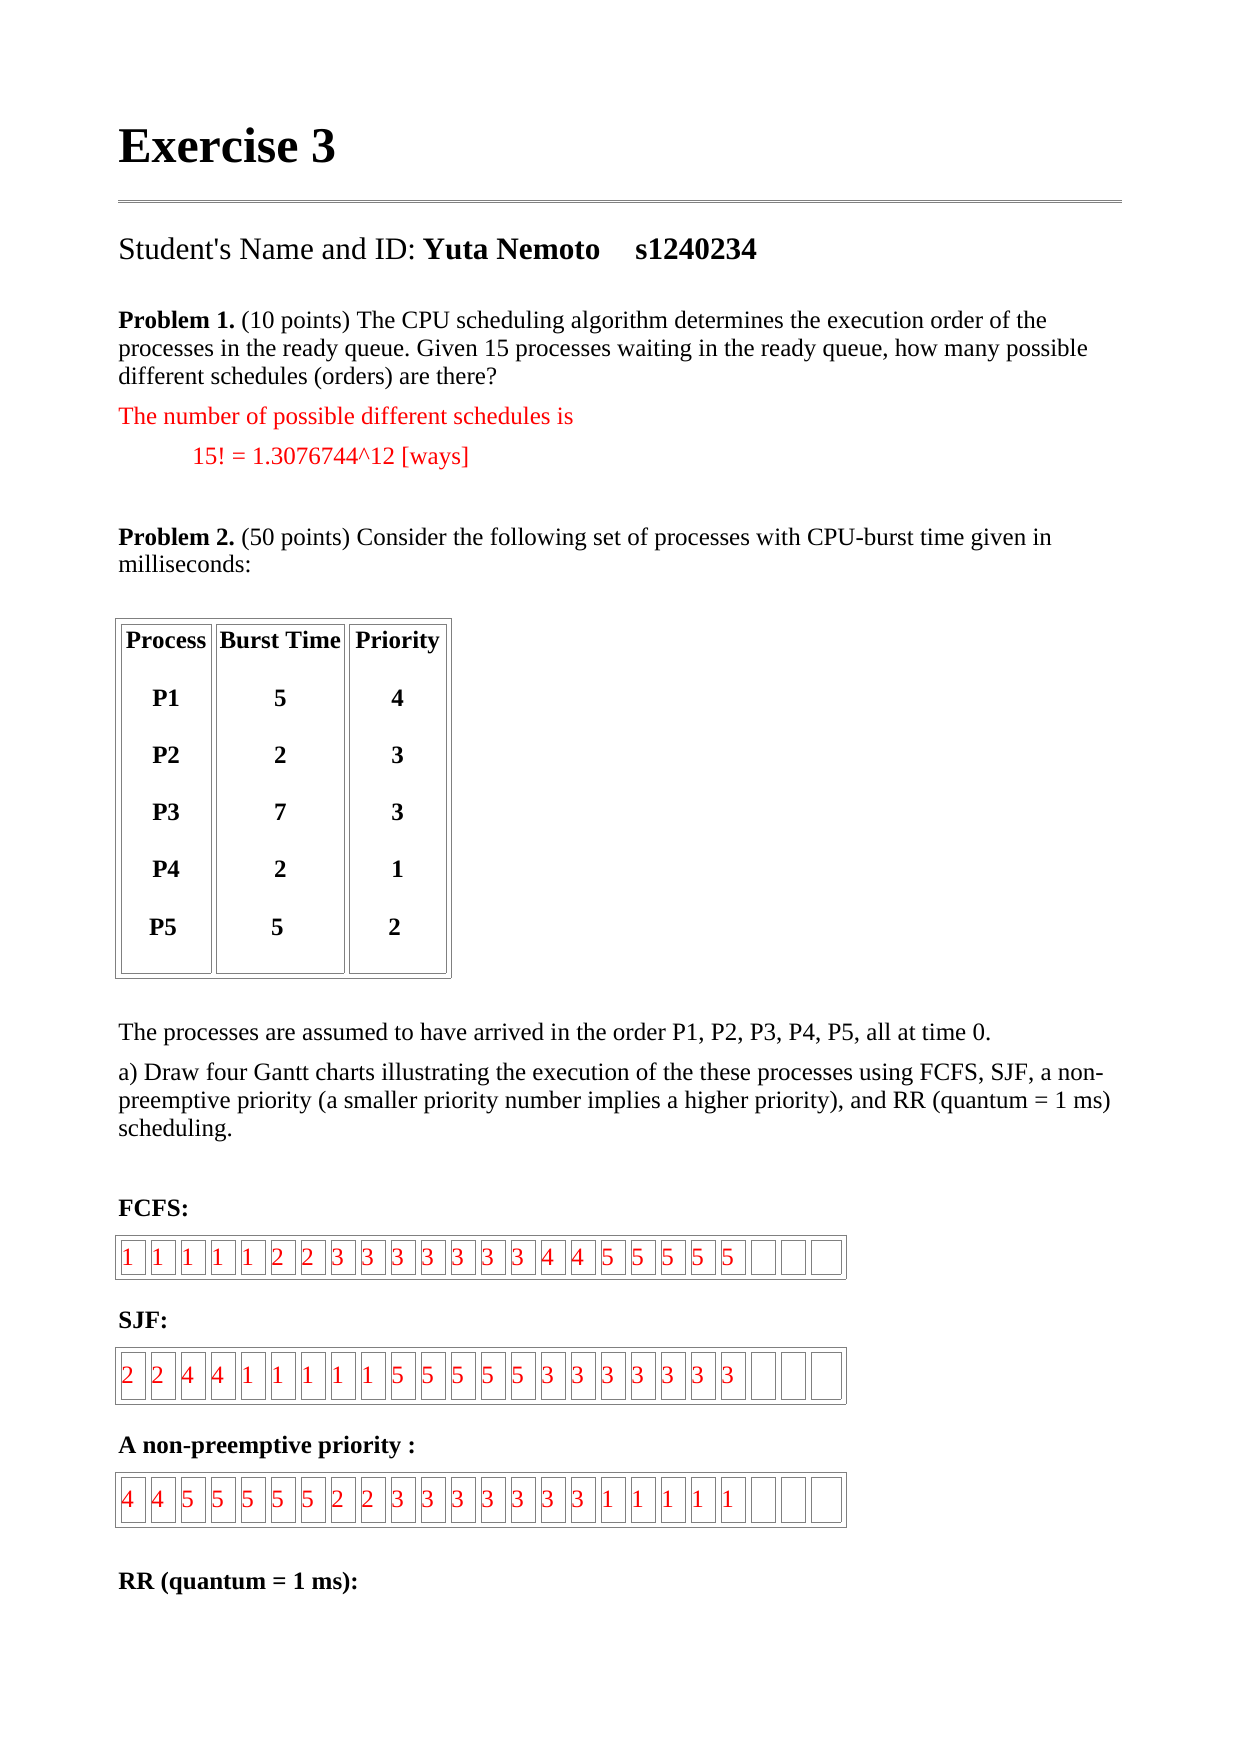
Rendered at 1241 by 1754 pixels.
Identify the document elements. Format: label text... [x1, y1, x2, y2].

table_header 5 [298, 1473, 328, 1522]
table_header 3 [538, 1473, 568, 1522]
table_header 4 [178, 1348, 208, 1398]
table_header 3 [478, 1236, 508, 1273]
table_header 1 [628, 1473, 658, 1522]
text Problem 1. (10 points) The CPU scheduling algorithm determines the execution order of the processes in the ready queue. Given 15 processes waiting in the ready queue, how many possible different schedules (orders) are there? [118, 279, 1122, 389]
table_header 5 [688, 1236, 718, 1273]
table_header [812, 1353, 841, 1398]
text The number of possible different schedules is [118, 402, 1122, 430]
text SJF: [118, 1279, 1122, 1334]
table_header [748, 1473, 778, 1522]
table_header 3 [568, 1473, 598, 1522]
text The processes are assumed to have arrived in the order P1, P2, P3, P4, P5, all at time 0. [118, 1018, 1122, 1046]
table_header 3 [418, 1473, 448, 1522]
table_header 3 [388, 1236, 418, 1273]
table_header 3 [658, 1348, 688, 1398]
text FCFS: [118, 1194, 1122, 1222]
table_header 1 [118, 1236, 148, 1273]
table_header 3 [508, 1473, 538, 1522]
table_header 5 [178, 1473, 208, 1522]
table_header 5 [418, 1348, 448, 1398]
table_header 3 [328, 1236, 358, 1273]
table_header 4 [568, 1236, 598, 1273]
table_header [782, 1478, 805, 1522]
table_header 3 [508, 1236, 538, 1273]
table_header [752, 1478, 775, 1522]
table_header 1 [268, 1348, 298, 1398]
table_header 1 [238, 1236, 268, 1273]
table_header 1 [208, 1236, 238, 1273]
table_header 5 [478, 1348, 508, 1398]
table_header 4 [538, 1236, 568, 1273]
table_header 3 [388, 1473, 418, 1522]
table_header [748, 1348, 778, 1398]
table_header Burst Time 5 2 7 2 5 [214, 619, 347, 973]
table_header 2 [298, 1236, 328, 1273]
table_header 3 [538, 1348, 568, 1398]
table_header [752, 1241, 775, 1273]
table_header 1 [688, 1473, 718, 1522]
table_header Priority 4 3 3 1 2 [347, 619, 448, 973]
table_header 3 [418, 1236, 448, 1273]
text A non-preemptive priority : [118, 1404, 1122, 1459]
table_header 1 [718, 1473, 748, 1522]
table_header 4 [148, 1473, 178, 1522]
table_header [778, 1473, 808, 1522]
table_header Process P1 P2 P3 P4 P5 [118, 619, 213, 973]
text Student's Name and ID: Yuta Nemoto s1240234 [118, 232, 1122, 266]
table_header 3 [448, 1236, 478, 1273]
text a) Draw four Gantt charts illustrating the execution of the these processes using FCFS, SJF, a non-preemptive priority (a smaller priority number implies a higher priority), and RR (quantum = 1 ms) scheduling. [118, 1058, 1122, 1142]
table_header 5 [508, 1348, 538, 1398]
text 15! = 1.3076744^12 [ways] [118, 442, 1122, 470]
table_header 1 [328, 1348, 358, 1398]
table_header [808, 1236, 843, 1273]
table_header 4 [118, 1473, 148, 1522]
table_header 5 [598, 1236, 628, 1273]
table_header 5 [388, 1348, 418, 1398]
table_header 2 [148, 1348, 178, 1398]
table_header [752, 1353, 775, 1398]
table_header [782, 1353, 805, 1398]
table_header 2 [328, 1473, 358, 1522]
table_header [782, 1241, 805, 1273]
table_header 3 [478, 1473, 508, 1522]
text Problem 2. (50 points) Consider the following set of processes with CPU-burst time given in milliseconds: [118, 523, 1122, 578]
text RR (quantum = 1 ms): [118, 1567, 1122, 1595]
table_header 3 [448, 1473, 478, 1522]
table_header 4 [208, 1348, 238, 1398]
table_header 3 [688, 1348, 718, 1398]
table_header 1 [178, 1236, 208, 1273]
text Exercise 3 [118, 118, 1122, 173]
table_header 1 [658, 1473, 688, 1522]
table_header [812, 1241, 841, 1273]
table_header 2 [358, 1473, 388, 1522]
table_header 3 [358, 1236, 388, 1273]
table_header [778, 1348, 808, 1398]
table_header [812, 1478, 841, 1522]
table_header 5 [268, 1473, 298, 1522]
table_header 5 [208, 1473, 238, 1522]
table_header 5 [448, 1348, 478, 1398]
table_header 3 [568, 1348, 598, 1398]
table_header 3 [718, 1348, 748, 1398]
table_header [748, 1236, 778, 1273]
table_header 5 [628, 1236, 658, 1273]
table_header [808, 1348, 843, 1398]
table_header 1 [298, 1348, 328, 1398]
table_header 1 [358, 1348, 388, 1398]
table_header 3 [598, 1348, 628, 1398]
table_header 1 [598, 1473, 628, 1522]
table_header 2 [268, 1236, 298, 1273]
table_header 1 [238, 1348, 268, 1398]
table_header 5 [658, 1236, 688, 1273]
table_header [808, 1473, 843, 1522]
table_header 5 [238, 1473, 268, 1522]
table_header [778, 1236, 808, 1273]
table_header 5 [718, 1236, 748, 1273]
table_header 1 [148, 1236, 178, 1273]
table_header 2 [118, 1348, 148, 1398]
table_header 3 [628, 1348, 658, 1398]
